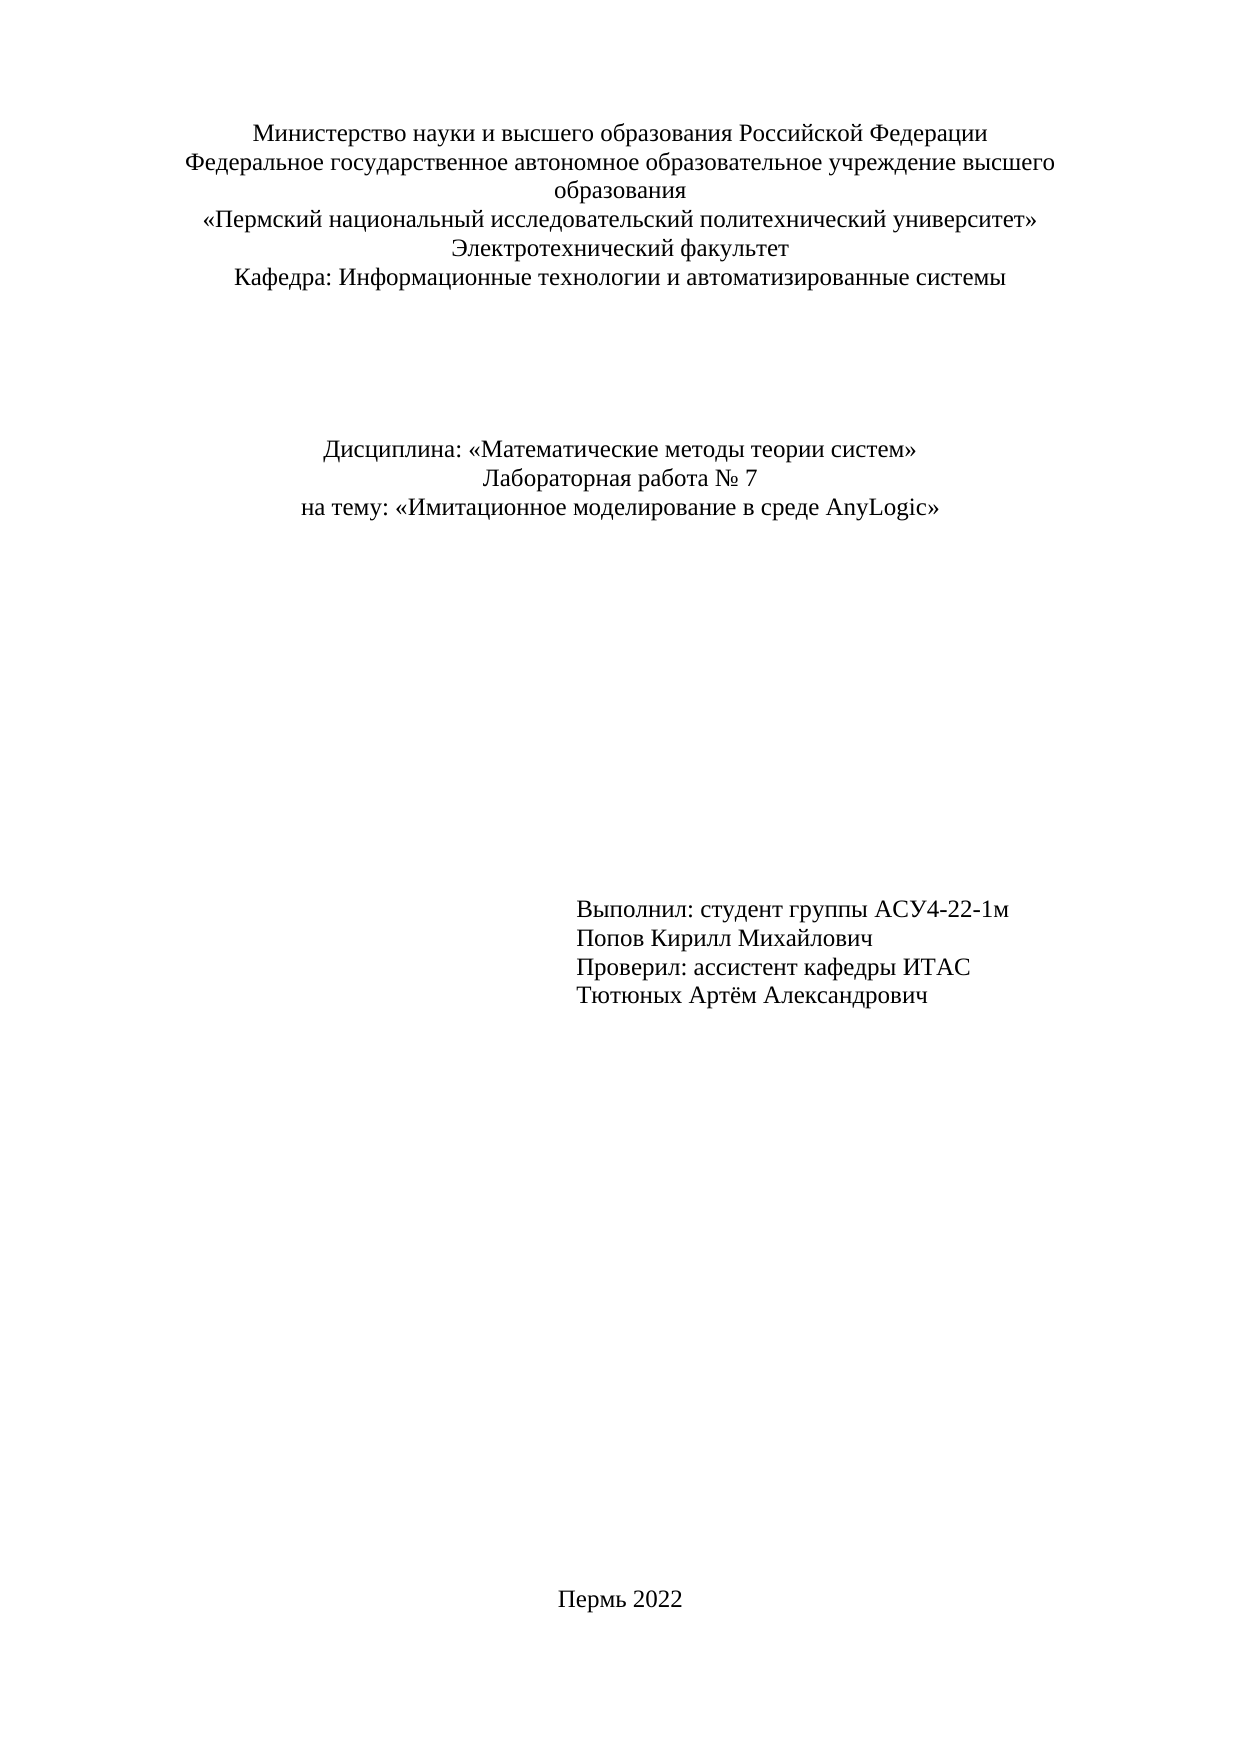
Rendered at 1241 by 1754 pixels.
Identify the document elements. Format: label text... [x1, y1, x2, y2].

text Электротехнический факультет [118, 233, 1122, 262]
text Кафедра: Информационные технологии и автоматизированные системы [118, 262, 1122, 291]
text «Пермский национальный исследовательский политехнический университет» [118, 204, 1122, 233]
text Тютюных Артём Александрович [576, 981, 1122, 1009]
text Лабораторная работа № 7 [118, 463, 1122, 492]
text Выполнил: студент группы АСУ4-22-1м [576, 894, 1122, 923]
text Дисциплина: «Математические методы теории систем» [118, 434, 1122, 463]
text Попов Кирилл Михайлович [576, 923, 1122, 952]
text Министерство науки и высшего образования Российской Федерации [118, 118, 1122, 147]
text на тему: «Имитационное моделирование в среде AnyLogic» [118, 492, 1122, 521]
text Федеральное государственное автономное образовательное учреждение высшего образования [118, 147, 1122, 204]
text Пермь 2022 [118, 1584, 1122, 1613]
text Проверил: ассистент кафедры ИТАС [576, 952, 1122, 981]
